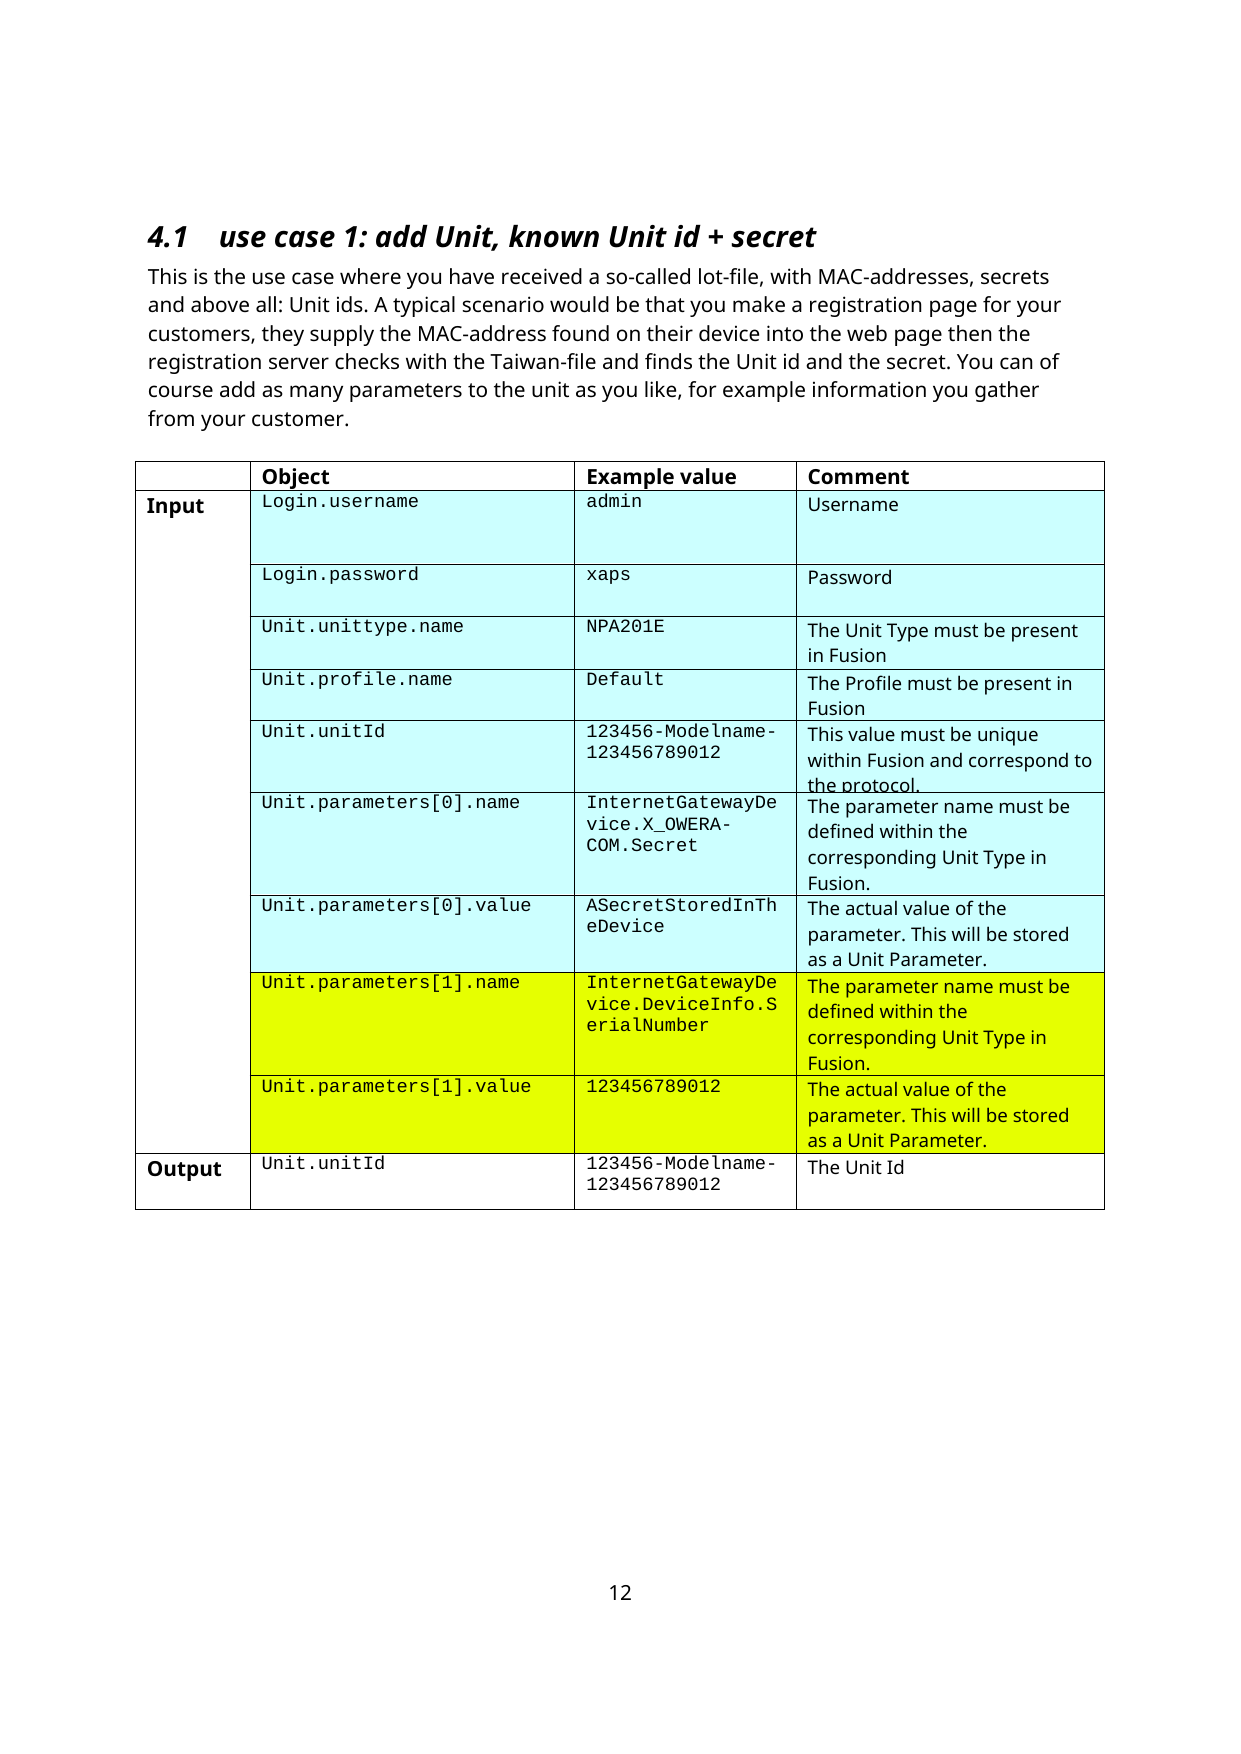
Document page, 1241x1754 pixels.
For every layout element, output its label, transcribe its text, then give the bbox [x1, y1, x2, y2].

table_cell Unit.unitId [251, 1154, 574, 1209]
table_cell ASecretStoredInTheDevice [575, 896, 796, 972]
table_cell The actual value of the parameter. This will be stored as a Unit Parameter. [797, 1076, 1104, 1153]
table_cell Unit.parameters[0].name [251, 793, 574, 894]
table_cell The Unit Type must be present in Fusion [797, 617, 1104, 669]
table_cell The Unit Id [797, 1154, 1104, 1209]
table_cell NPA201E [575, 617, 796, 669]
table_cell 123456-Modelname-123456789012 [575, 721, 796, 792]
table_cell Username [797, 491, 1104, 563]
table_cell Unit.parameters[1].name [251, 973, 574, 1075]
table_cell Login.password [251, 565, 574, 616]
table_cell The actual value of the parameter. This will be stored as a Unit Parameter. [797, 896, 1104, 972]
subtitle use case 1: add Unit, known Unit id + secret [148, 216, 1092, 256]
table_cell Login.username [251, 491, 574, 563]
table_cell This value must be unique within Fusion and correspond to the protocol. [797, 721, 1104, 792]
table_cell Output [136, 1154, 250, 1209]
table_cell Unit.profile.name [251, 670, 574, 720]
table_cell 123456-Modelname-123456789012 [575, 1154, 796, 1209]
table_cell The parameter name must be defined within the corresponding Unit Type in Fusion. [797, 973, 1104, 1075]
table_cell Unit.unitId [251, 721, 574, 792]
table_cell The Profile must be present in Fusion [797, 670, 1104, 720]
text This is the use case where you have received a so-called lot-file, with MAC-addresses, secrets and above all: Unit ids. A typical scenario would be that you make a registration page for your customers, they supply the MAC-address found on their device into the web page then the registration server checks with the Taiwan-file and finds the Unit id and the secret. You can of course add as many parameters to the unit as you like, for example information you gather from your customer. [148, 262, 1092, 432]
table_cell 123456789012 [575, 1076, 796, 1153]
table_cell xaps [575, 565, 796, 616]
table_cell The parameter name must be defined within the corresponding Unit Type in Fusion. [797, 793, 1104, 894]
table_cell Unit.unittype.name [251, 617, 574, 669]
table_header Example value [575, 462, 796, 490]
table_cell Input [136, 491, 250, 1153]
table_cell InternetGatewayDevice.DeviceInfo.SerialNumber [575, 973, 796, 1075]
table_cell admin [575, 491, 796, 563]
table_cell Unit.parameters[1].value [251, 1076, 574, 1153]
table_cell InternetGatewayDevice.X_OWERA-COM.Secret [575, 793, 796, 894]
table_header Object [251, 462, 574, 490]
table_cell Default [575, 670, 796, 720]
table_cell Unit.parameters[0].value [251, 896, 574, 972]
table_header Comment [797, 462, 1104, 490]
table_cell Password [797, 565, 1104, 616]
table_header [136, 462, 250, 490]
